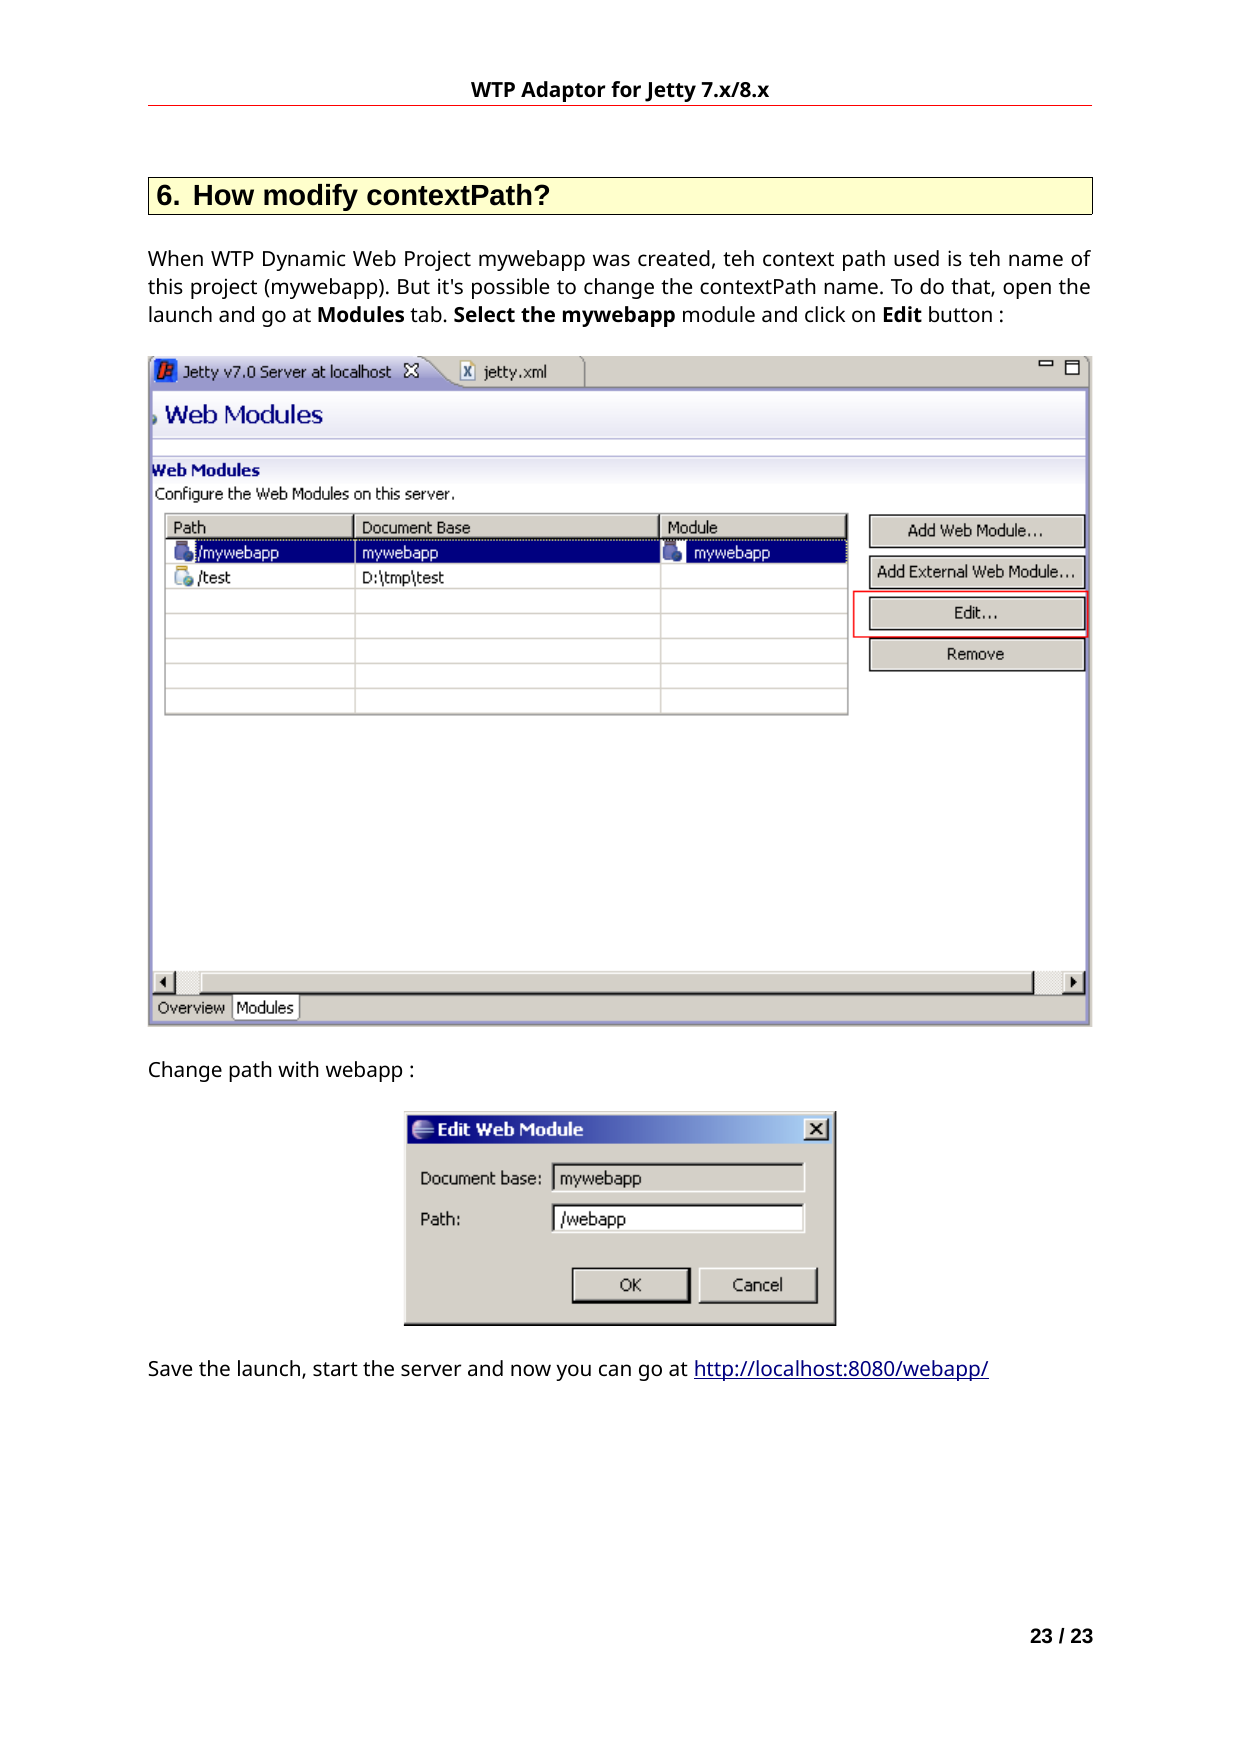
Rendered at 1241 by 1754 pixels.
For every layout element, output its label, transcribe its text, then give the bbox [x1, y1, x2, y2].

subtitle How modify contextPath? [149, 178, 1092, 214]
text Change path with webapp : [148, 1055, 1092, 1083]
text Save the launch, start the server and now you can go at http://localhost:8080/webapp/ [148, 1354, 1092, 1382]
picture [403, 1111, 837, 1326]
text When WTP Dynamic Web Project mywebapp was created, teh context path used is teh name of this project (mywebapp). But it's possible to change the contextPath name. To do that, open the launch and go at Modules tab. Select the mywebapp module and click on Edit button : [148, 244, 1092, 328]
